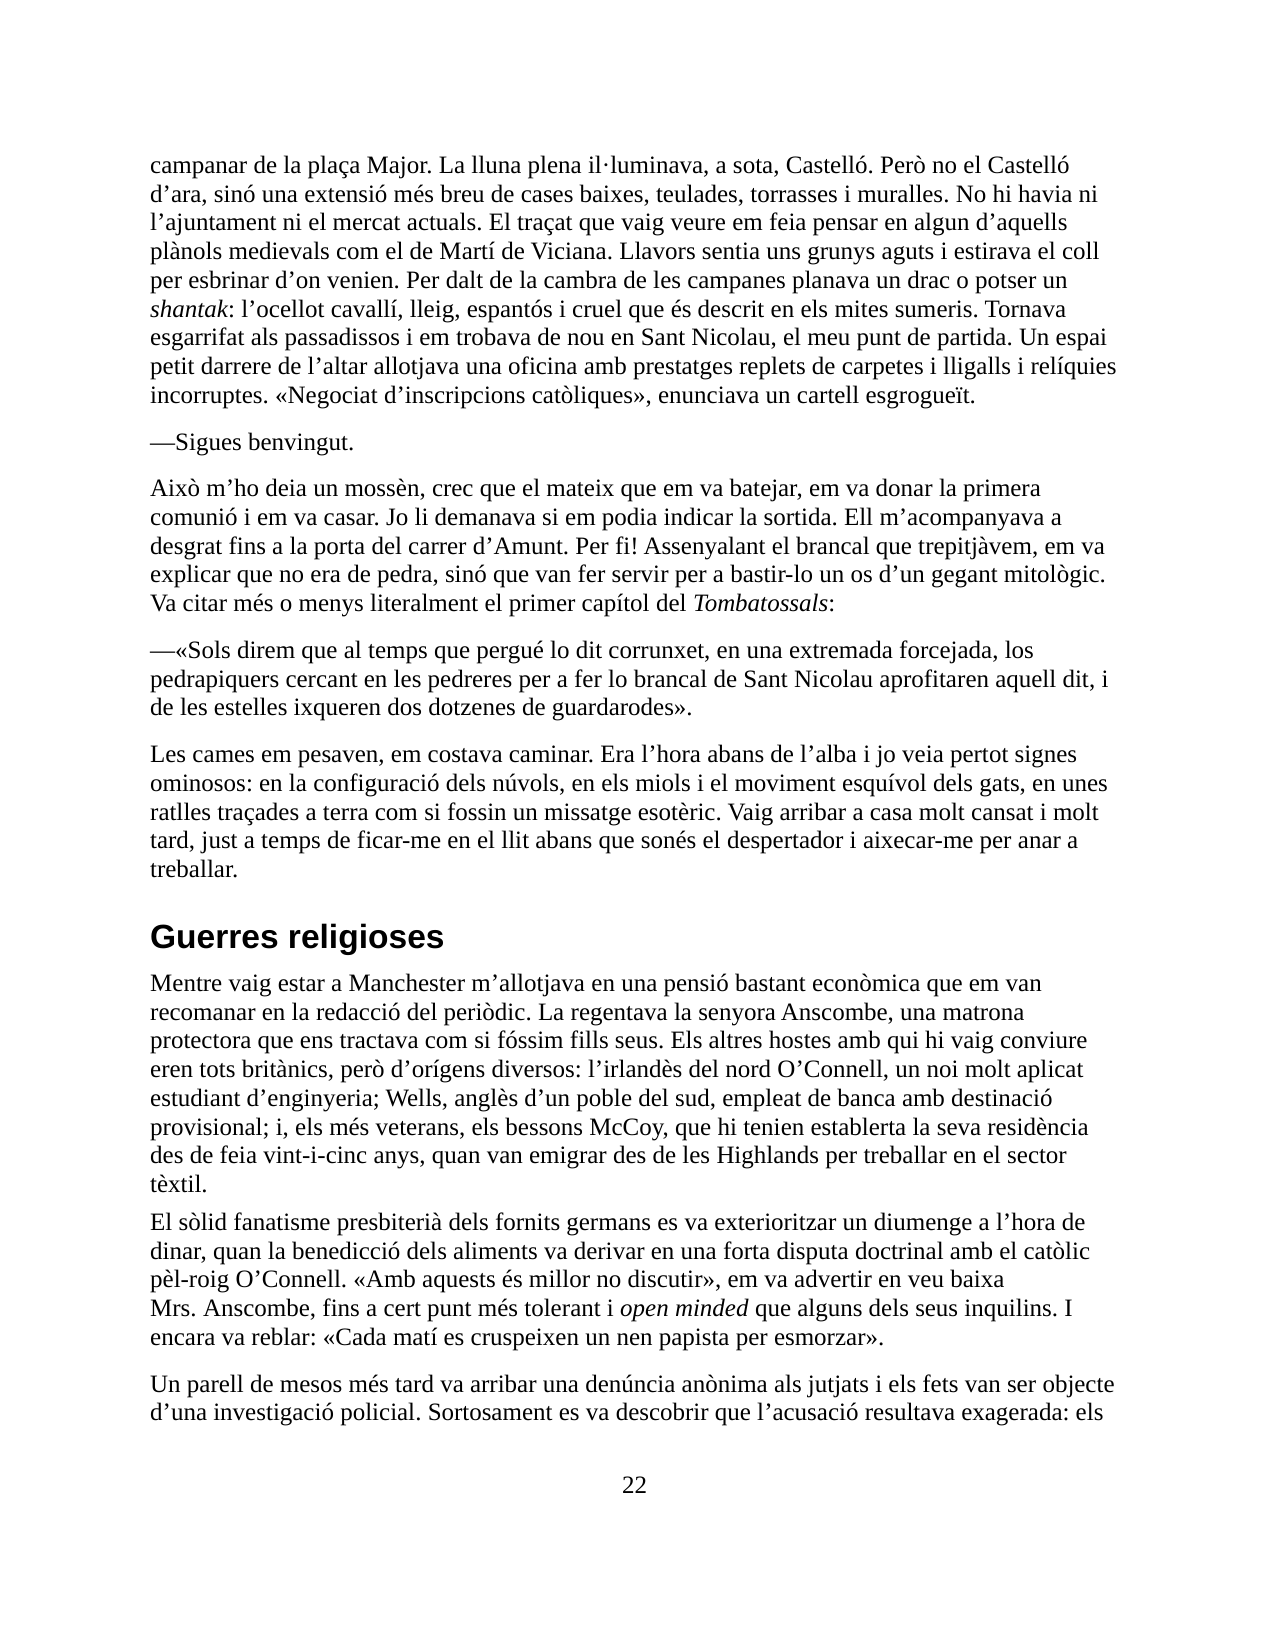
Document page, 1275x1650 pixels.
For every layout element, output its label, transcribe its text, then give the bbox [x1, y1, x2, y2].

text —Sigues benvingut. [150, 427, 1125, 455]
text Un parell de mesos més tard va arribar una denúncia anònima als jutjats i els fets van ser objecte d’una investigació policial. Sortosament es va descobrir que l’acusació resultava exagerada: els [150, 1369, 1125, 1426]
subtitle Guerres religioses [150, 917, 1125, 956]
text Mentre vaig estar a Manchester m’allotjava en una pensió bastant econòmica que em van recomanar en la redacció del periòdic. La regentava la senyora Anscombe, una matrona protectora que ens tractava com si fóssim fills seus. Els altres hostes amb qui hi vaig conviure eren tots britànics, però d’orígens diversos: l’irlandès del nord O’Connell, un noi molt aplicat estudiant d’enginyeria; Wells, anglès d’un poble del sud, empleat de banca amb destinació provisional; i, els més veterans, els bessons McCoy, que hi tenien establerta la seva residència des de feia vint-i-cinc anys, quan van emigrar des de les Highlands per treballar en el sector tèxtil. [150, 968, 1125, 1198]
text Això m’ho deia un mossèn, crec que el mateix que em va batejar, em va donar la primera comunió i em va casar. Jo li demanava si em podia indicar la sortida. Ell m’acompanyava a desgrat fins a la porta del carrer d’Amunt. Per fi! Assenyalant el brancal que trepitjàvem, em va explicar que no era de pedra, sinó que van fer servir per a bastir-lo un os d’un gegant mitològic. Va citar més o menys literalment el primer capítol del Tombatossals: [150, 473, 1125, 617]
text El sòlid fanatisme presbiterià dels fornits germans es va exterioritzar un diumenge a l’hora de dinar, quan la benedicció dels aliments va derivar en una forta disputa doctrinal amb el catòlic pèl-roig O’Connell. «Amb aquests és millor no discutir», em va advertir en veu baixa Mrs. Anscombe, fins a cert punt més tolerant i open minded que alguns dels seus inquilins. I encara va reblar: «Cada matí es cruspeixen un nen papista per esmorzar». [150, 1207, 1125, 1351]
text —«Sols direm que al temps que pergué lo dit corrunxet, en una extremada forcejada, los pedrapiquers cercant en les pedreres per a fer lo brancal de Sant Nicolau aprofitaren aquell dit, i de les estelles ixqueren dos dotzenes de guardarodes». [150, 635, 1125, 721]
text Les cames em pesaven, em costava caminar. Era l’hora abans de l’alba i jo veia pertot signes ominosos: en la configuració dels núvols, en els miols i el moviment esquívol dels gats, en unes ratlles traçades a terra com si fossin un missatge esotèric. Vaig arribar a casa molt cansat i molt tard, just a temps de ficar-me en el llit abans que sonés el despertador i aixecar-me per anar a treballar. [150, 739, 1125, 883]
text campanar de la plaça Major. La lluna plena il·luminava, a sota, Castelló. Però no el Castelló d’ara, sinó una extensió més breu de cases baixes, teulades, torrasses i muralles. No hi havia ni l’ajuntament ni el mercat actuals. El traçat que vaig veure em feia pensar en algun d’aquells plànols medievals com el de Martí de Viciana. Llavors sentia uns grunys aguts i estirava el coll per esbrinar d’on venien. Per dalt de la cambra de les campanes planava un drac o potser un shantak: l’ocellot cavallí, lleig, espantós i cruel que és descrit en els mites sumeris. Tornava esgarrifat als passadissos i em trobava de nou en Sant Nicolau, el meu punt de partida. Un espai petit darrere de l’altar allotjava una oficina amb prestatges replets de carpetes i lligalls i relíquies incorruptes. «Negociat d’inscripcions catòliques», enunciava un cartell esgrogueït. [150, 150, 1125, 409]
